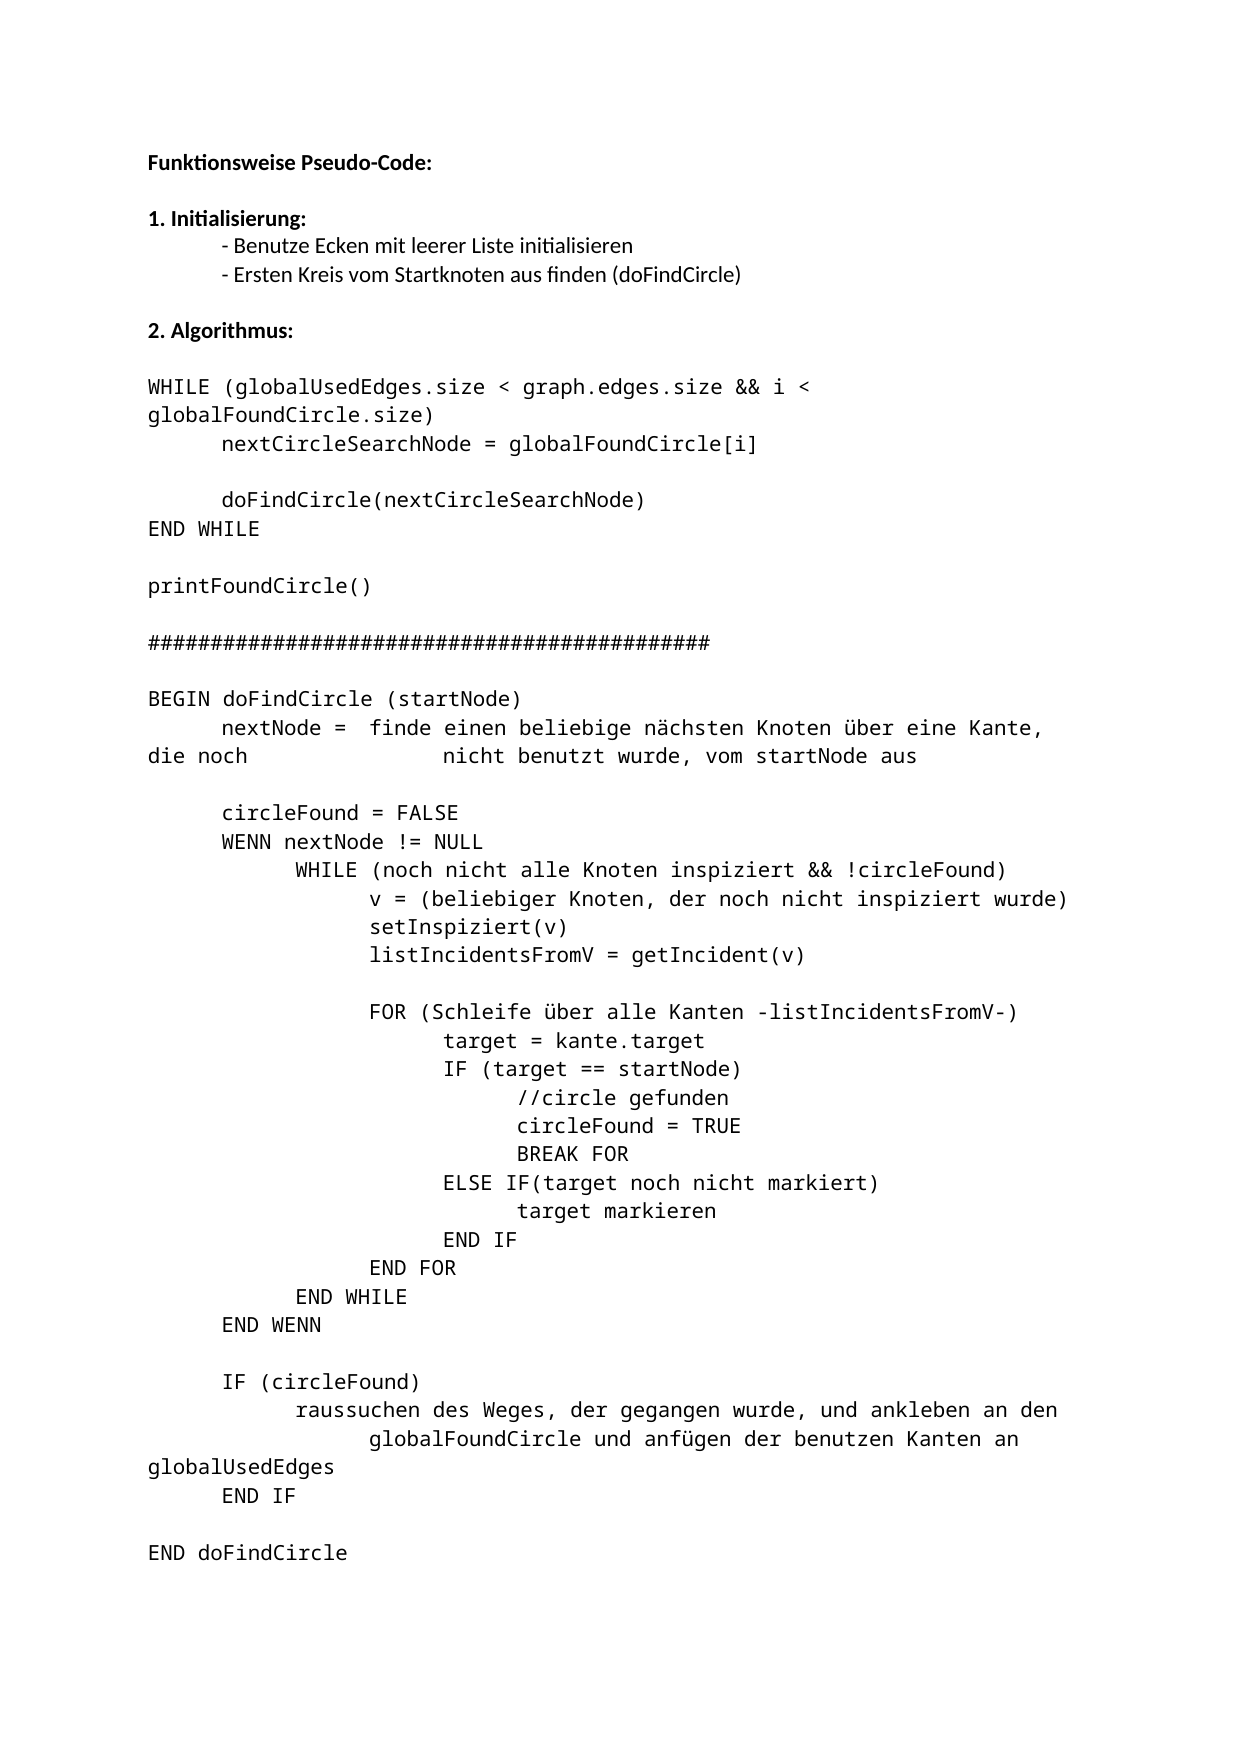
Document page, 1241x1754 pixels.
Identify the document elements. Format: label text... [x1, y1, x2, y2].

text nextNode = finde einen beliebige nächsten Knoten über eine Kante, die noch nicht benutzt wurde, vom startNode aus [148, 713, 1093, 770]
text circleFound = FALSE [148, 798, 1093, 827]
text //circle gefunden [148, 1083, 1093, 1111]
text target markieren [148, 1196, 1093, 1225]
text WHILE (noch nicht alle Knoten inspiziert && !circleFound) [148, 855, 1093, 884]
text END IF [148, 1225, 1093, 1253]
text BREAK FOR [148, 1139, 1093, 1168]
text 1. Initialisierung: [148, 204, 1093, 232]
text v = (beliebiger Knoten, der noch nicht inspiziert wurde) [148, 884, 1093, 912]
text END WHILE [148, 514, 1093, 542]
text END IF [148, 1481, 1093, 1509]
text WHILE (globalUsedEdges.size < graph.edges.size && i < globalFoundCircle.size) [148, 372, 1093, 429]
text - Ersten Kreis vom Startknoten aus finden (doFindCircle) [148, 260, 1093, 288]
text ############################################# [148, 628, 1093, 656]
text IF (circleFound) [148, 1367, 1093, 1396]
text END FOR [148, 1253, 1093, 1282]
text 2. Algorithmus: [148, 316, 1093, 344]
text Funktionsweise Pseudo-Code: [148, 148, 1093, 176]
text END WENN [148, 1310, 1093, 1339]
text circleFound = TRUE [148, 1111, 1093, 1139]
text doFindCircle(nextCircleSearchNode) [148, 486, 1093, 514]
text END WHILE [148, 1282, 1093, 1310]
text raussuchen des Weges, der gegangen wurde, und ankleben an den globalFoundCircle und anfügen der benutzen Kanten an globalUsedEdges [148, 1396, 1093, 1481]
text target = kante.target [148, 1026, 1093, 1054]
text printFoundCircle() [148, 571, 1093, 599]
text END doFindCircle [148, 1538, 1093, 1566]
text BEGIN doFindCircle (startNode) [148, 684, 1093, 713]
text - Benutze Ecken mit leerer Liste initialisieren [148, 232, 1093, 260]
text listIncidentsFromV = getIncident(v) [148, 941, 1093, 969]
text WENN nextNode != NULL [148, 827, 1093, 855]
text setInspiziert(v) [148, 912, 1093, 941]
text nextCircleSearchNode = globalFoundCircle[i] [148, 429, 1093, 457]
text FOR (Schleife über alle Kanten -listIncidentsFromV-) [148, 997, 1093, 1026]
text IF (target == startNode) [148, 1054, 1093, 1083]
text ELSE IF(target noch nicht markiert) [148, 1168, 1093, 1196]
